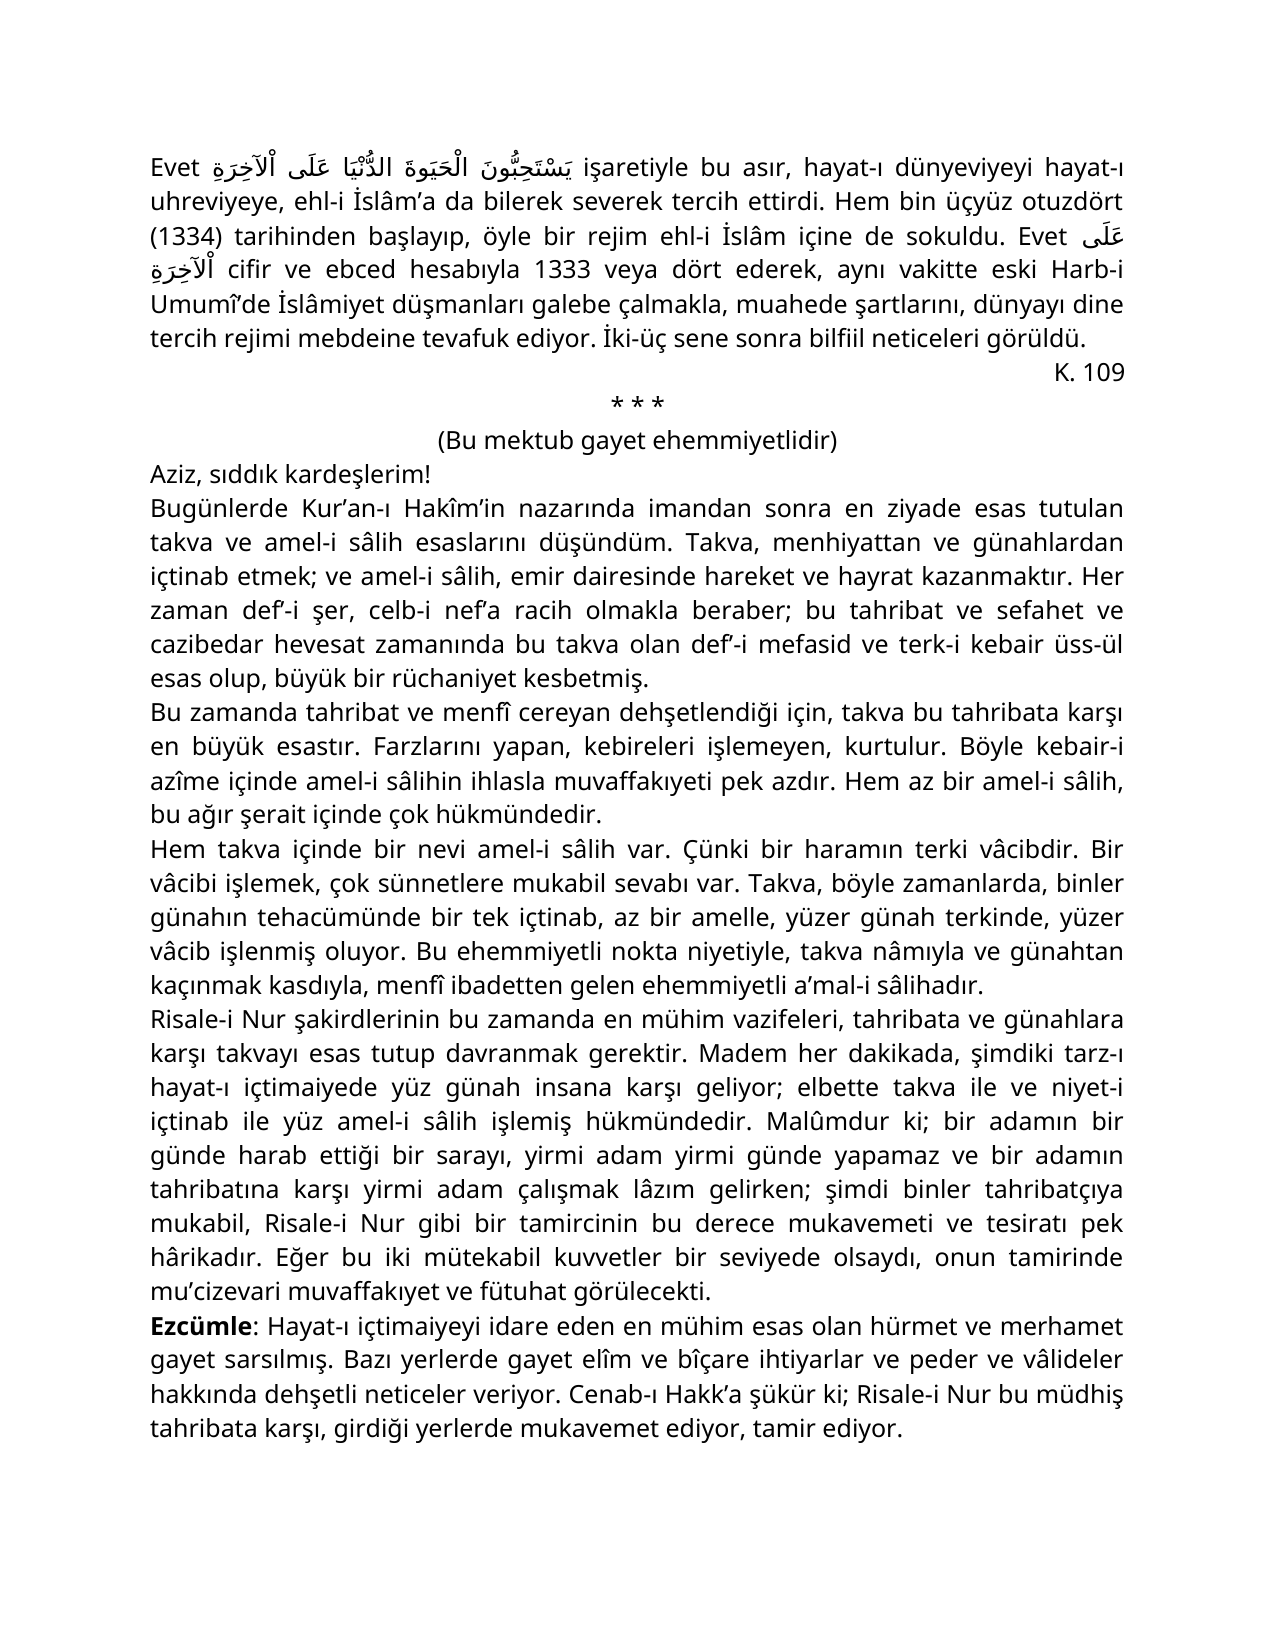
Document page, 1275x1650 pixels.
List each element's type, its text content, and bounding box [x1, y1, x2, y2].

text * * * [150, 388, 1125, 422]
text Ezcümle: Hayat-ı içtimaiyeyi idare eden en mühim esas olan hürmet ve merhamet gayet sarsılmış. Bazı yerlerde gayet elîm ve bîçare ihtiyarlar ve peder ve vâlideler hakkında dehşetli neticeler veriyor. Cenab-ı Hakk’a şükür ki; Risale-i Nur bu müdhiş tahribata karşı, girdiği yerlerde mukavemet ediyor, tamir ediyor. [150, 1308, 1125, 1444]
text Bugünlerde Kur’an-ı Hakîm’in nazarında imandan sonra en ziyade esas tutulan takva ve amel-i sâlih esaslarını düşündüm. Takva, menhiyattan ve günahlardan içtinab etmek; ve amel-i sâlih, emir dairesinde hareket ve hayrat kazanmaktır. Her zaman def’-i şer, celb-i nef’a racih olmakla beraber; bu tahribat ve sefahet ve cazibedar hevesat zamanında bu takva olan def’-i mefasid ve terk-i kebair üss-ül esas olup, büyük bir rüchaniyet kesbetmiş. [150, 491, 1125, 695]
text K. 109 [150, 354, 1125, 388]
text Hem takva içinde bir nevi amel-i sâlih var. Çünki bir haramın terki vâcibdir. Bir vâcibi işlemek, çok sünnetlere mukabil sevabı var. Takva, böyle zamanlarda, binler günahın tehacümünde bir tek içtinab, az bir amelle, yüzer günah terkinde, yüzer vâcib işlenmiş oluyor. Bu ehemmiyetli nokta niyetiyle, takva nâmıyla ve günahtan kaçınmak kasdıyla, menfî ibadetten gelen ehemmiyetli a’mal-i sâlihadır. [150, 831, 1125, 1002]
text Bu zamanda tahribat ve menfî cereyan dehşetlendiği için, takva bu tahribata karşı en büyük esastır. Farzlarını yapan, kebireleri işlemeyen, kurtulur. Böyle kebair-i azîme içinde amel-i sâlihin ihlasla muvaffakıyeti pek azdır. Hem az bir amel-i sâlih, bu ağır şerait içinde çok hükmündedir. [150, 695, 1125, 831]
text Aziz, sıddık kardeşlerim! [150, 457, 1125, 491]
text Evet يَسْتَحِبُّونَ الْحَيَوةَ الدُّنْيَا عَلَى اْلآخِرَةِ işaretiyle bu asır, hayat-ı dünyeviyeyi hayat-ı uhreviyeye, ehl-i İslâm’a da bilerek severek tercih ettirdi. Hem bin üçyüz otuzdört (1334) tarihinden başlayıp, öyle bir rejim ehl-i İslâm içine de sokuldu. Evet عَلَى اْلآخِرَةِ cifir ve ebced hesabıyla 1333 veya dört ederek, aynı vakitte eski Harb-i Umumî’de İslâmiyet düşmanları galebe çalmakla, muahede şartlarını, dünyayı dine tercih rejimi mebdeine tevafuk ediyor. İki-üç sene sonra bilfiil neticeleri görüldü. [150, 150, 1125, 354]
text Risale-i Nur şakirdlerinin bu zamanda en mühim vazifeleri, tahribata ve günahlara karşı takvayı esas tutup davranmak gerektir. Madem her dakikada, şimdiki tarz-ı hayat-ı içtimaiyede yüz günah insana karşı geliyor; elbette takva ile ve niyet-i içtinab ile yüz amel-i sâlih işlemiş hükmündedir. Malûmdur ki; bir adamın bir günde harab ettiği bir sarayı, yirmi adam yirmi günde yapamaz ve bir adamın tahribatına karşı yirmi adam çalışmak lâzım gelirken; şimdi binler tahribatçıya mukabil, Risale-i Nur gibi bir tamircinin bu derece mukavemeti ve tesiratı pek hârikadır. Eğer bu iki mütekabil kuvvetler bir seviyede olsaydı, onun tamirinde mu’cizevari muvaffakıyet ve fütuhat görülecekti. [150, 1002, 1125, 1308]
text (Bu mektub gayet ehemmiyetlidir) [150, 422, 1125, 457]
